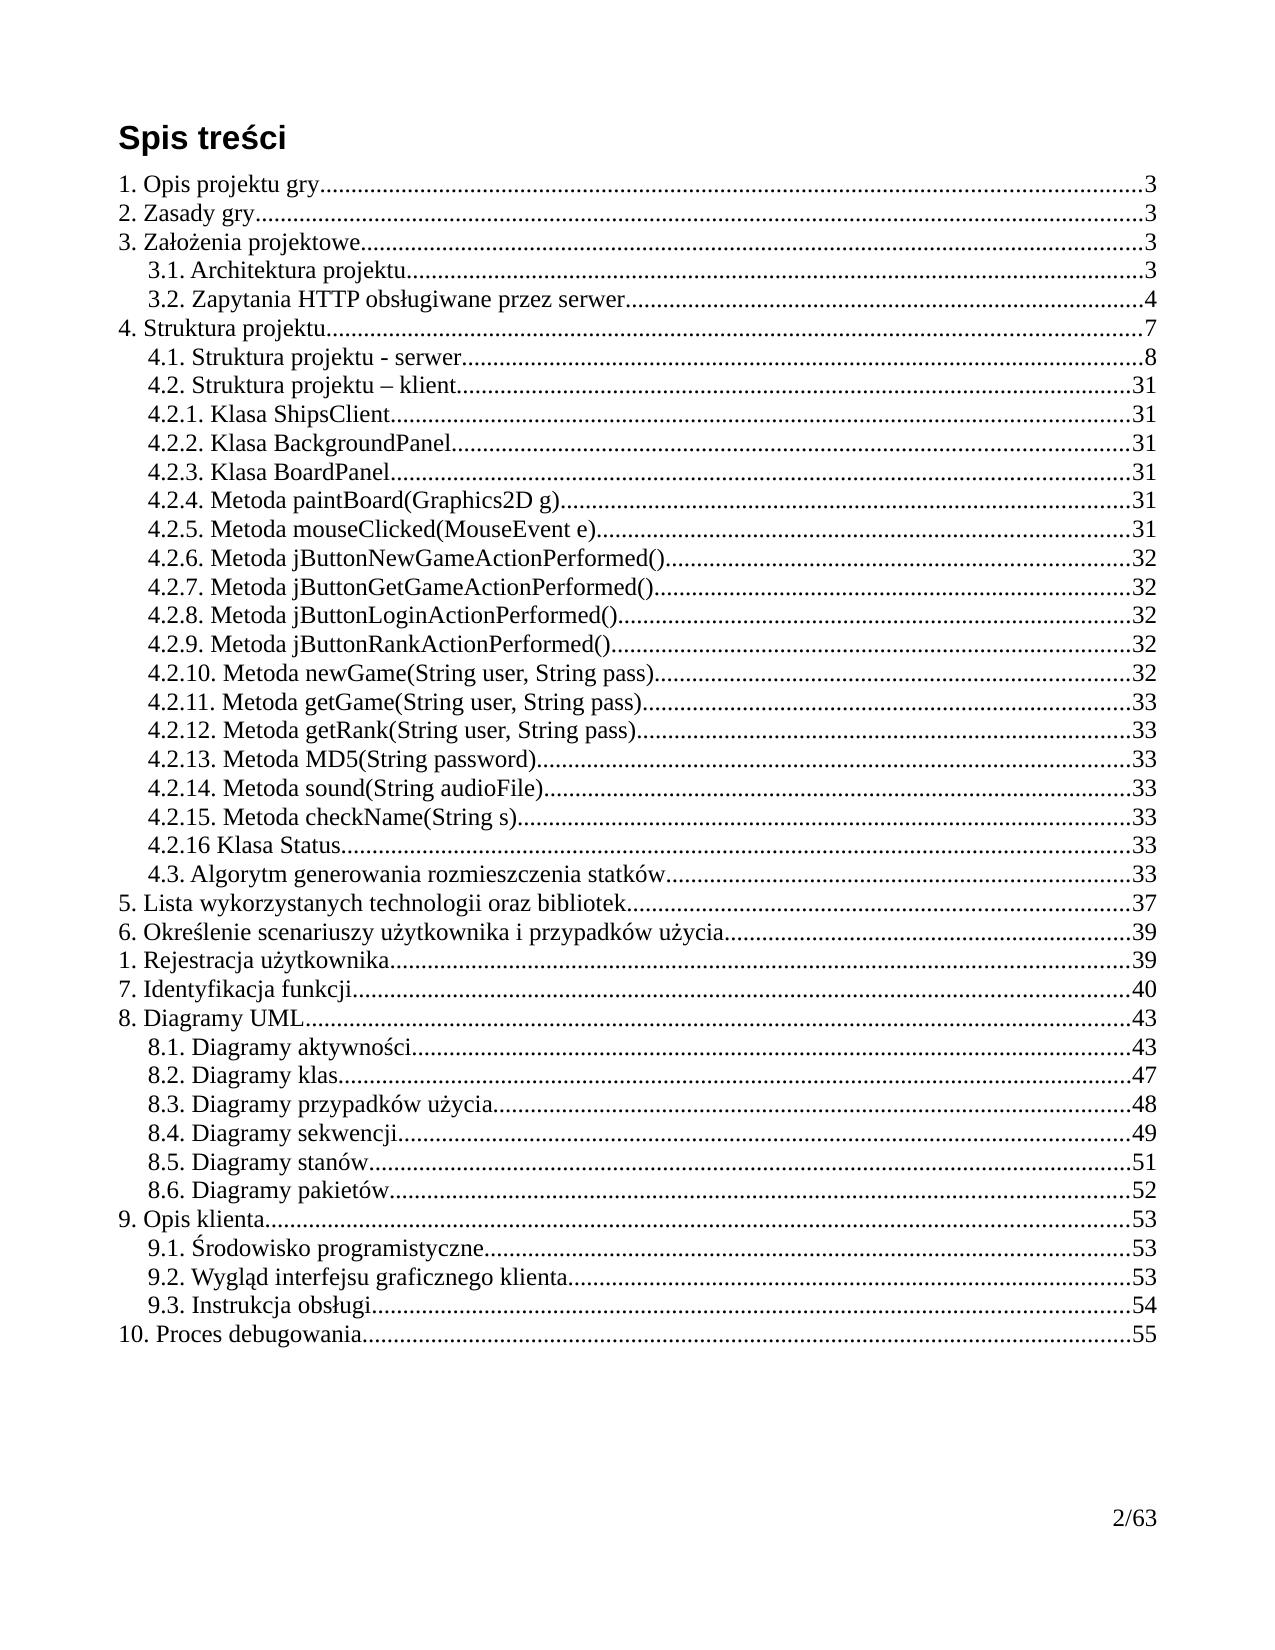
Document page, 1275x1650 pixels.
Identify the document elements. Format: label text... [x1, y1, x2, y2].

text 9.1. Środowisko programistyczne 53 [148, 1233, 1157, 1262]
text 8.5. Diagramy stanów 51 [148, 1147, 1157, 1175]
text 9.3. Instrukcja obsługi 54 [148, 1290, 1157, 1319]
text 4.2.5. Metoda mouseClicked(MouseEvent e) 31 [148, 514, 1157, 543]
text 4.2.12. Metoda getRank(String user, String pass) 33 [148, 715, 1157, 744]
text 4.2.1. Klasa ShipsClient 31 [148, 399, 1157, 428]
text 3.2. Zapytania HTTP obsługiwane przez serwer 4 [148, 284, 1157, 313]
text 1. Rejestracja użytkownika. 39 [118, 945, 1157, 974]
text 8.2. Diagramy klas 47 [148, 1060, 1157, 1089]
text 9.2. Wygląd interfejsu graficznego klienta 53 [148, 1262, 1157, 1290]
text 4.2.11. Metoda getGame(String user, String pass) 33 [148, 687, 1157, 715]
text 4.2.4. Metoda paintBoard(Graphics2D g) 31 [148, 485, 1157, 514]
text 5. Lista wykorzystanych technologii oraz bibliotek. 37 [118, 888, 1157, 917]
text 4.2. Struktura projektu – klient 31 [148, 370, 1157, 399]
text 3.1. Architektura projektu 3 [148, 255, 1157, 284]
text 7. Identyfikacja funkcji. 40 [118, 974, 1157, 1003]
text 4.2.14. Metoda sound(String audioFile) 33 [148, 773, 1157, 802]
text 4.2.8. Metoda jButtonLoginActionPerformed() 32 [148, 600, 1157, 629]
text 4. Struktura projektu 7 [118, 313, 1157, 342]
text 8.4. Diagramy sekwencji 49 [148, 1118, 1157, 1147]
text 4.2.15. Metoda checkName(String s) 33 [148, 802, 1157, 830]
text 4.2.7. Metoda jButtonGetGameActionPerformed() 32 [148, 572, 1157, 600]
text 6. Określenie scenariuszy użytkownika i przypadków użycia. 39 [118, 917, 1157, 945]
subtitle Spis treści [118, 118, 1157, 157]
text 4.1. Struktura projektu - serwer 8 [148, 342, 1157, 370]
text 4.2.10. Metoda newGame(String user, String pass) 32 [148, 658, 1157, 687]
text 4.3. Algorytm generowania rozmieszczenia statków 33 [148, 859, 1157, 888]
text 8.1. Diagramy aktywności 43 [148, 1032, 1157, 1060]
text 9. Opis klienta 53 [118, 1204, 1157, 1233]
text 2. Zasady gry 3 [118, 198, 1157, 227]
text 4.2.9. Metoda jButtonRankActionPerformed() 32 [148, 629, 1157, 658]
text 1. Opis projektu gry 3 [118, 169, 1157, 198]
text 10. Proces debugowania. 55 [118, 1319, 1157, 1348]
text 4.2.2. Klasa BackgroundPanel 31 [148, 428, 1157, 457]
text 4.2.16 Klasa Status 33 [148, 830, 1157, 859]
text 3. Założenia projektowe 3 [118, 227, 1157, 255]
text 4.2.3. Klasa BoardPanel 31 [148, 457, 1157, 485]
text 8.6. Diagramy pakietów 52 [148, 1175, 1157, 1204]
text 8. Diagramy UML 43 [118, 1003, 1157, 1032]
text 4.2.13. Metoda MD5(String password) 33 [148, 744, 1157, 773]
text 4.2.6. Metoda jButtonNewGameActionPerformed() 32 [148, 543, 1157, 572]
text 8.3. Diagramy przypadków użycia 48 [148, 1089, 1157, 1118]
